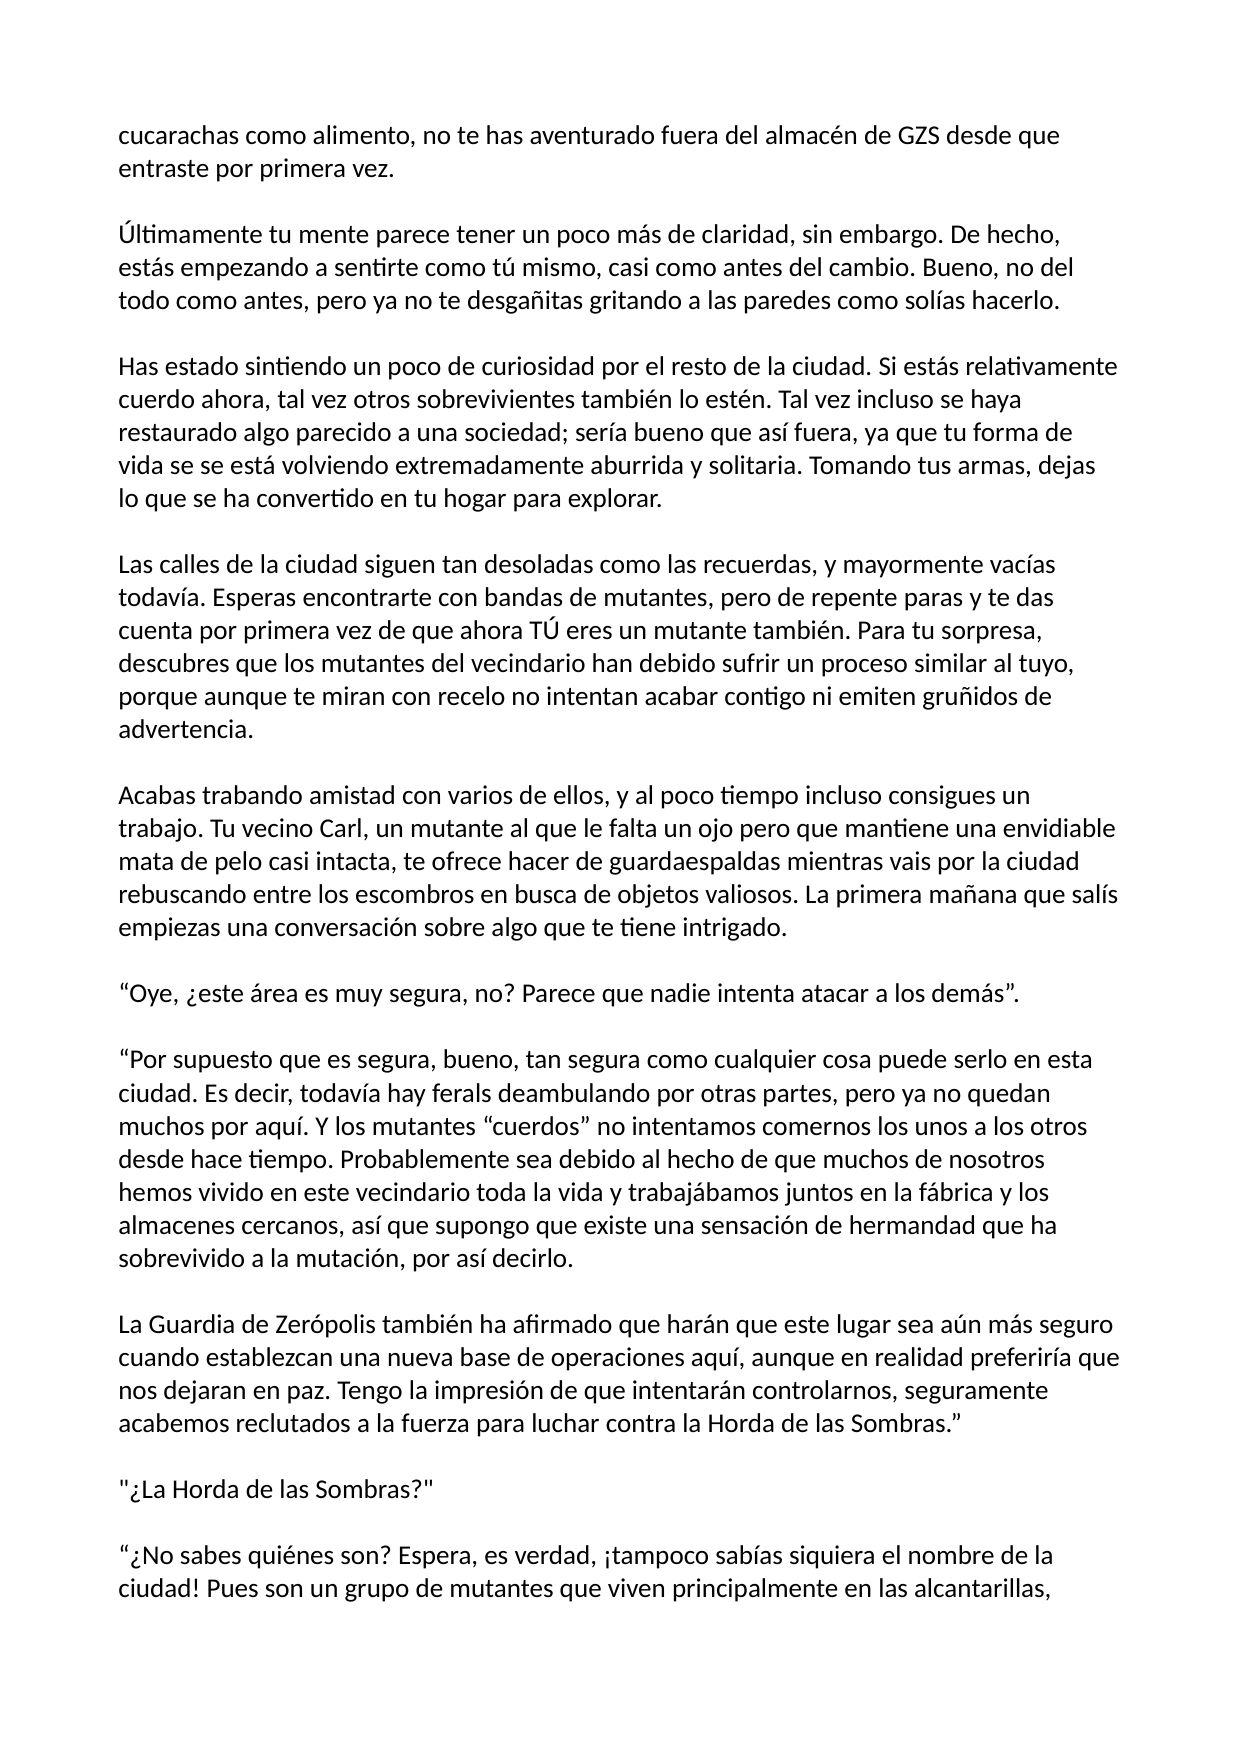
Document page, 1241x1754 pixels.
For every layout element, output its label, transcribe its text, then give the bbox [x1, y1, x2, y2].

text cucarachas como alimento, no te has aventurado fuera del almacén de GZS desde que entraste por primera vez. [118, 118, 1122, 184]
text Las calles de la ciudad siguen tan desoladas como las recuerdas, y mayormente vacías todavía. Esperas encontrarte con bandas de mutantes, pero de repente paras y te das cuenta por primera vez de que ahora TÚ eres un mutante también. Para tu sorpresa, descubres que los mutantes del vecindario han debido sufrir un proceso similar al tuyo, porque aunque te miran con recelo no intentan acabar contigo ni emiten gruñidos de advertencia. [118, 547, 1122, 746]
text "¿La Horda de las Sombras?" [118, 1472, 1122, 1505]
text Acabas trabando amistad con varios de ellos, y al poco tiempo incluso consigues un trabajo. Tu vecino Carl, un mutante al que le falta un ojo pero que mantiene una envidiable mata de pelo casi intacta, te ofrece hacer de guardaespaldas mientras vais por la ciudad rebuscando entre los escombros en busca de objetos valiosos. La primera mañana que salís empiezas una conversación sobre algo que te tiene intrigado. [118, 778, 1122, 944]
text “Oye, ¿este área es muy segura, no? Parece que nadie intenta atacar a los demás”. [118, 977, 1122, 1010]
text La Guardia de Zerópolis también ha afirmado que harán que este lugar sea aún más seguro cuando establezcan una nueva base de operaciones aquí, aunque en realidad preferiría que nos dejaran en paz. Tengo la impresión de que intentarán controlarnos, seguramente acabemos reclutados a la fuerza para luchar contra la Horda de las Sombras.” [118, 1307, 1122, 1439]
text Últimamente tu mente parece tener un poco más de claridad, sin embargo. De hecho, estás empezando a sentirte como tú mismo, casi como antes del cambio. Bueno, no del todo como antes, pero ya no te desgañitas gritando a las paredes como solías hacerlo. [118, 217, 1122, 316]
text Has estado sintiendo un poco de curiosidad por el resto de la ciudad. Si estás relativamente cuerdo ahora, tal vez otros sobrevivientes también lo estén. Tal vez incluso se haya restaurado algo parecido a una sociedad; sería bueno que así fuera, ya que tu forma de vida se se está volviendo extremadamente aburrida y solitaria. Tomando tus armas, dejas lo que se ha convertido en tu hogar para explorar. [118, 349, 1122, 514]
text “Por supuesto que es segura, bueno, tan segura como cualquier cosa puede serlo en esta ciudad. Es decir, todavía hay ferals deambulando por otras partes, pero ya no quedan muchos por aquí. Y los mutantes “cuerdos” no intentamos comernos los unos a los otros desde hace tiempo. Probablemente sea debido al hecho de que muchos de nosotros hemos vivido en este vecindario toda la vida y trabajábamos juntos en la fábrica y los almacenes cercanos, así que supongo que existe una sensación de hermandad que ha sobrevivido a la mutación, por así decirlo. [118, 1043, 1122, 1274]
text “¿No sabes quiénes son? Espera, es verdad, ¡tampoco sabías siquiera el nombre de la ciudad! Pues son un grupo de mutantes que viven principalmente en las alcantarillas, [118, 1538, 1122, 1604]
